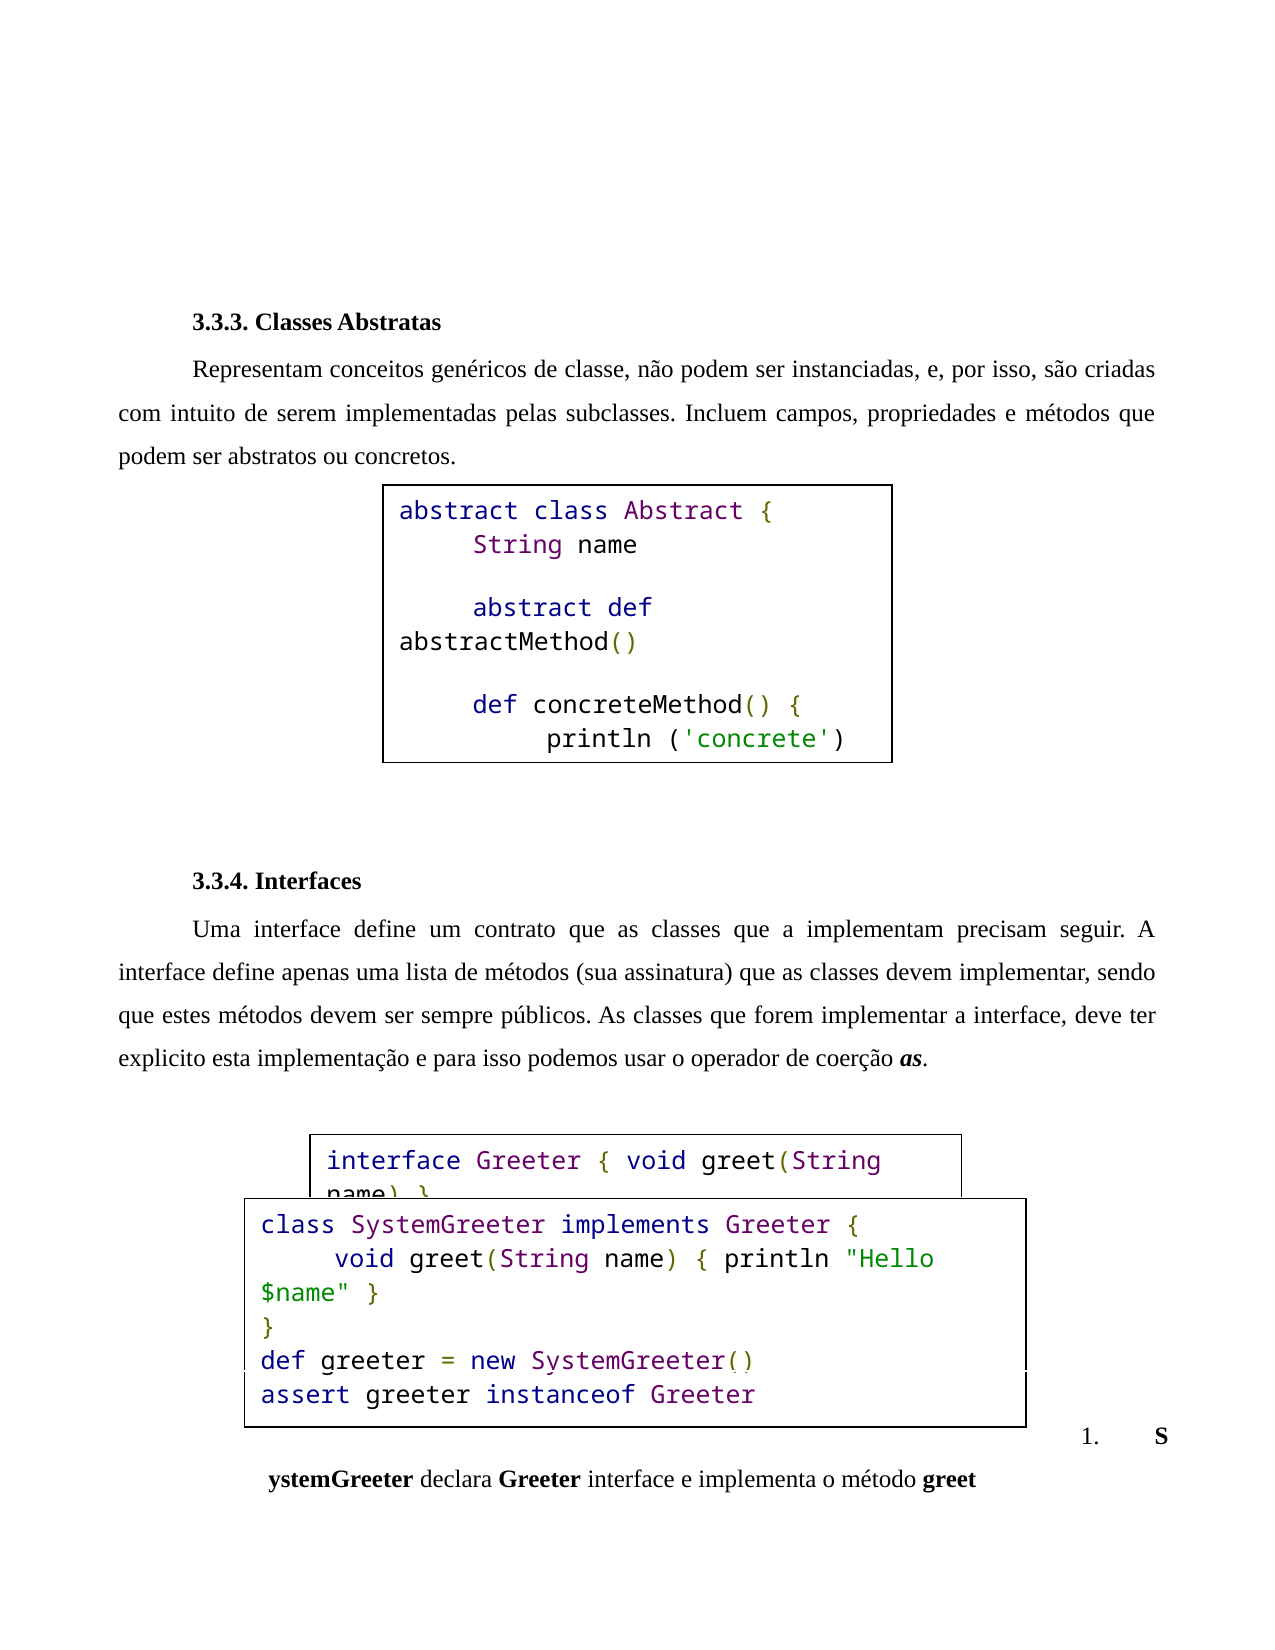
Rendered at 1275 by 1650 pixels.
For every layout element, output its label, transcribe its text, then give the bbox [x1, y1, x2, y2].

text 3.3.4. Interfaces [118, 866, 1157, 895]
text Uma interface define um contrato que as classes que a implementam precisam seguir. A interface define apenas uma lista de métodos (sua assinatura) que as classes devem implementar, sendo que estes métodos devem ser sempre públicos. As classes que forem implementar a interface, deve ter explicito esta implementação e para isso podemos usar o operador de coerção as. [118, 914, 1157, 1072]
text [384, 486, 891, 762]
text Representam conceitos genéricos de classe, não podem ser instanciadas, e, por isso, são criadas com intuito de serem implementadas pelas subclasses. Incluem campos, propriedades e métodos que podem ser abstratos ou concretos. [118, 354, 1157, 469]
text [260, 1372, 1010, 1377]
text class SystemGreeter implements Greeter { [260, 1206, 1010, 1241]
text interface Greeter { void greet(String name) } [326, 1142, 946, 1197]
text abstract def abstractMethod() [399, 590, 876, 658]
text println ('concrete') [472, 721, 876, 754]
text abstract class Abstract { [399, 493, 876, 527]
text assert greeter instanceof Greeter [260, 1377, 1010, 1411]
text def concreteMethod() { [399, 687, 876, 721]
text void greet(String name) { println "Hello $name" } [260, 1241, 1010, 1309]
list SystemGreeter declara Greeter interface e implementa o método greet [231, 1421, 1157, 1493]
text 3.3.3. Classes Abstratas [118, 307, 1157, 336]
text def greeter = new SystemGreeter() [260, 1343, 1010, 1370]
text String name [399, 527, 876, 561]
text } [260, 1309, 1010, 1343]
